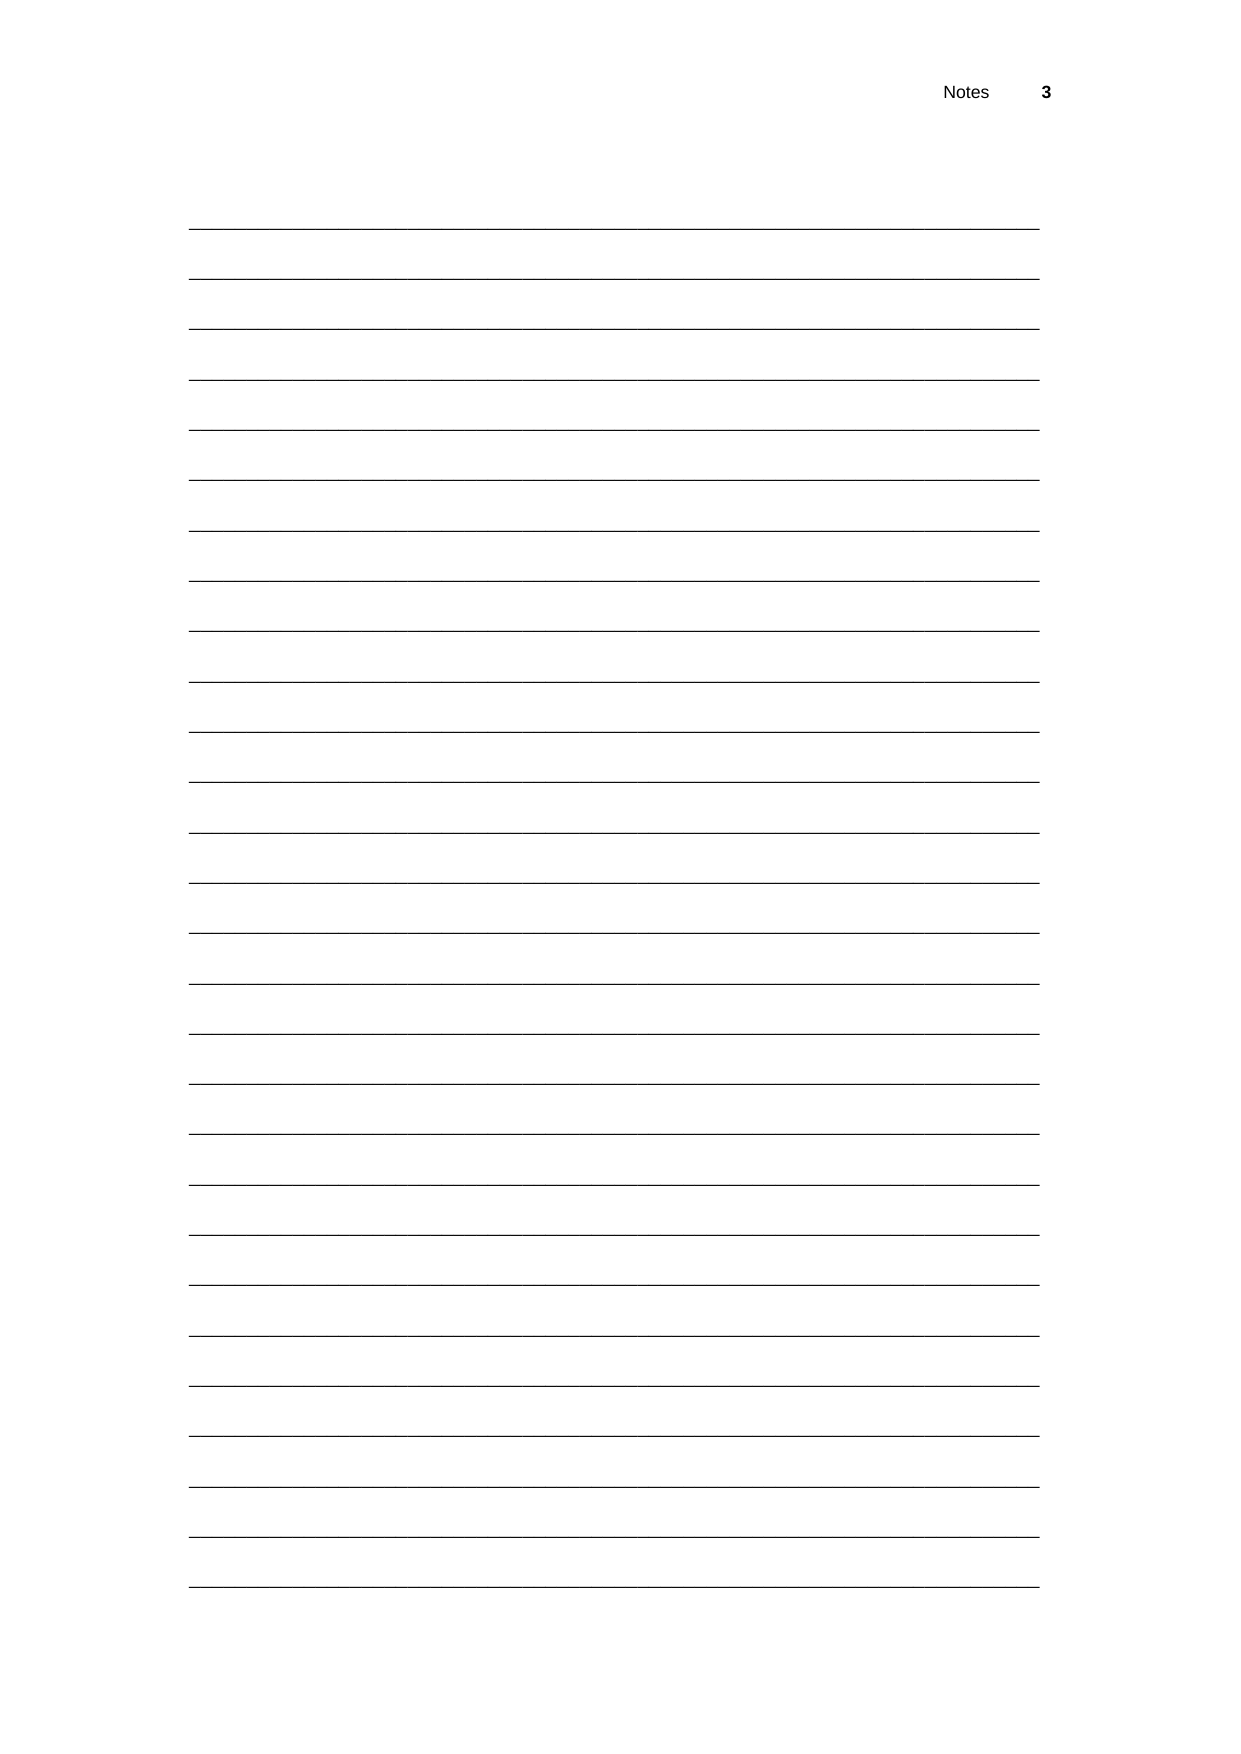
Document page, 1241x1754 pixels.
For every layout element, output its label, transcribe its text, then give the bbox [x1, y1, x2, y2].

text __________________________________________________________________________ [189, 760, 1051, 786]
text __________________________________________________________________________ [189, 1263, 1051, 1289]
text __________________________________________________________________________ [189, 861, 1051, 886]
text __________________________________________________________________________ [189, 1213, 1051, 1238]
text __________________________________________________________________________ [189, 961, 1051, 987]
text __________________________________________________________________________ [189, 1112, 1051, 1138]
text __________________________________________________________________________ [189, 1314, 1051, 1339]
text __________________________________________________________________________ [189, 1515, 1051, 1540]
text __________________________________________________________________________ [189, 710, 1051, 735]
text __________________________________________________________________________ [189, 257, 1051, 283]
text __________________________________________________________________________ [189, 911, 1051, 937]
text __________________________________________________________________________ [189, 1062, 1051, 1088]
text __________________________________________________________________________ [189, 1012, 1051, 1037]
text __________________________________________________________________________ [189, 1163, 1051, 1188]
text __________________________________________________________________________ [189, 458, 1051, 484]
text __________________________________________________________________________ [189, 659, 1051, 685]
text __________________________________________________________________________ [189, 408, 1051, 433]
text __________________________________________________________________________ [189, 509, 1051, 534]
text __________________________________________________________________________ [189, 1364, 1051, 1389]
text __________________________________________________________________________ [189, 811, 1051, 836]
text __________________________________________________________________________ [189, 1414, 1051, 1440]
text __________________________________________________________________________ [189, 207, 1051, 232]
text __________________________________________________________________________ [189, 358, 1051, 383]
text __________________________________________________________________________ [189, 609, 1051, 635]
text __________________________________________________________________________ [189, 1565, 1051, 1591]
text __________________________________________________________________________ [189, 1464, 1051, 1490]
text __________________________________________________________________________ [189, 559, 1051, 584]
text __________________________________________________________________________ [189, 307, 1051, 333]
